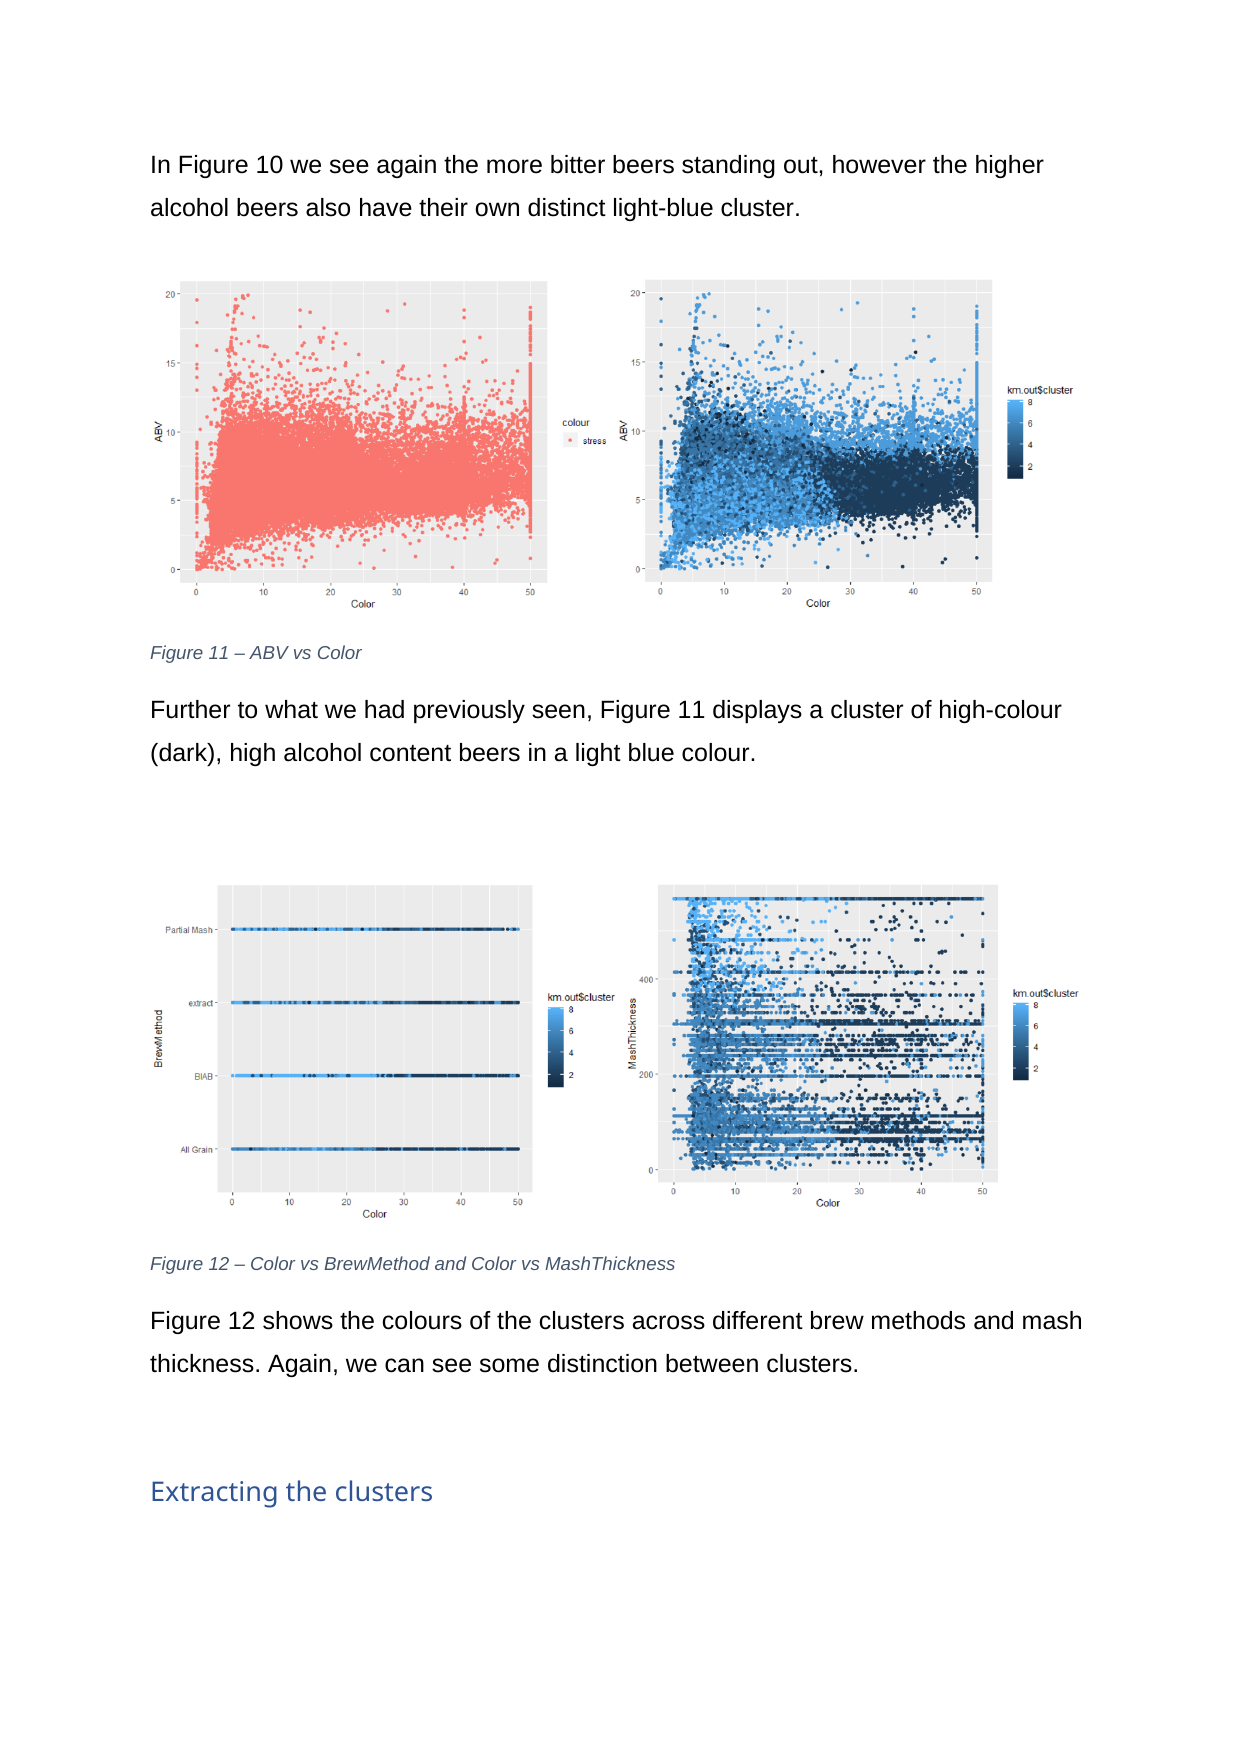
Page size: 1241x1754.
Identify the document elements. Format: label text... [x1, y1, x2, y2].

subtitle Extracting the clusters [150, 1473, 1090, 1509]
text Figure 12 shows the colours of the clusters across different brew methods and mash thickness. Again, we can see some distinction between clusters. [150, 1306, 1090, 1378]
text Figure 12 – Color vs BrewMethod and Color vs MashThickness [150, 1253, 1090, 1274]
text In Figure 10 we see again the more bitter beers standing out, however the higher alcohol beers also have their own distinct light-blue cluster. [150, 150, 1090, 222]
text Figure 11 – ABV vs Color [150, 642, 1090, 663]
text Further to what we had previously seen, Figure 11 displays a cluster of high-colour (dark), high alcohol content beers in a light blue colour. [150, 695, 1090, 767]
